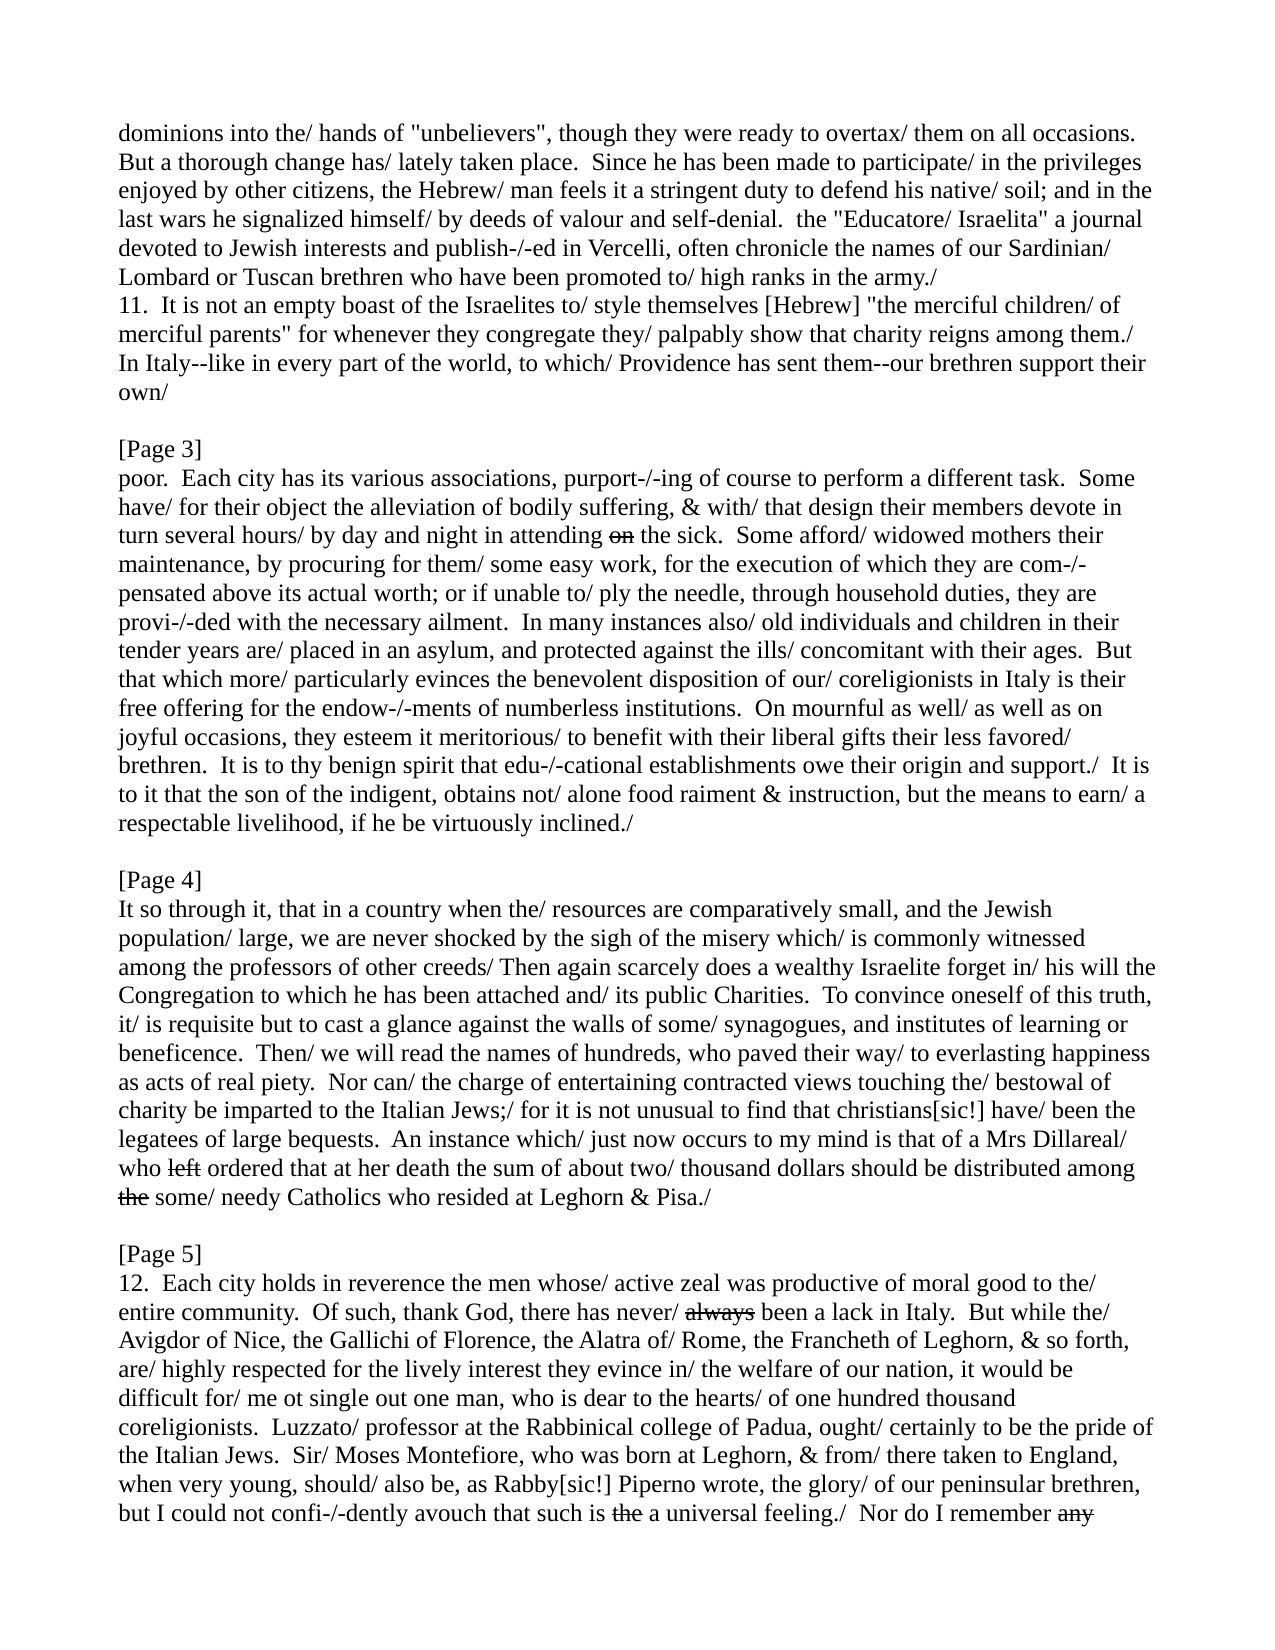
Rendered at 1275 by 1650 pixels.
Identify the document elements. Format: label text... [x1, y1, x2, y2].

text [Page 3] [118, 434, 1157, 463]
text 11. It is not an empty boast of the Israelites to/ style themselves [Hebrew] "the merciful children/ of merciful parents" for whenever they congregate they/ palpably show that charity reigns among them./ In Italy--like in every part of the world, to which/ Providence has sent them--our brethren support their own/ [118, 291, 1157, 406]
text 12. Each city holds in reverence the men whose/ active zeal was productive of moral good to the/ entire community. Of such, thank God, there has never/ always been a lack in Italy. But while the/ Avigdor of Nice, the Gallichi of Florence, the Alatra of/ Rome, the Francheth of Leghorn, & so forth, are/ highly respected for the lively interest they evince in/ the welfare of our nation, it would be difficult for/ me ot single out one man, who is dear to the hearts/ of one hundred thousand coreligionists. Luzzato/ professor at the Rabbinical college of Padua, ought/ certainly to be the pride of the Italian Jews. Sir/ Moses Montefiore, who was born at Leghorn, & from/ there taken to England, when very young, should/ also be, as Rabby[sic!] Piperno wrote, the glory/ of our peninsular brethren, but I could not confi-/-dently avouch that such is the a universal feeling./ Nor do I remember any [118, 1268, 1157, 1527]
text It so through it, that in a country when the/ resources are comparatively small, and the Jewish population/ large, we are never shocked by the sigh of the misery which/ is commonly witnessed among the professors of other creeds/ Then again scarcely does a wealthy Israelite forget in/ his will the Congregation to which he has been attached and/ its public Charities. To convince oneself of this truth, it/ is requisite but to cast a glance against the walls of some/ synagogues, and institutes of learning or beneficence. Then/ we will read the names of hundreds, who paved their way/ to everlasting happiness as acts of real piety. Nor can/ the charge of entertaining contracted views touching the/ bestowal of charity be imparted to the Italian Jews;/ for it is not unusual to find that christians[sic!] have/ been the legatees of large bequests. An instance which/ just now occurs to my mind is that of a Mrs Dillareal/ who left ordered that at her death the sum of about two/ thousand dollars should be distributed among the some/ needy Catholics who resided at Leghorn & Pisa./ [118, 894, 1157, 1211]
text [Page 4] [118, 866, 1157, 894]
text poor. Each city has its various associations, purport-/-ing of course to perform a different task. Some have/ for their object the alleviation of bodily suffering, & with/ that design their members devote in turn several hours/ by day and night in attending on the sick. Some afford/ widowed mothers their maintenance, by procuring for them/ some easy work, for the execution of which they are com-/-pensated above its actual worth; or if unable to/ ply the needle, through household duties, they are provi-/-ded with the necessary ailment. In many instances also/ old individuals and children in their tender years are/ placed in an asylum, and protected against the ills/ concomitant with their ages. But that which more/ particularly evinces the benevolent disposition of our/ coreligionists in Italy is their free offering for the endow-/-ments of numberless institutions. On mournful as well/ as well as on joyful occasions, they esteem it meritorious/ to benefit with their liberal gifts their less favored/ brethren. It is to thy benign spirit that edu-/-cational establishments owe their origin and support./ It is to it that the son of the indigent, obtains not/ alone food raiment & instruction, but the means to earn/ a respectable livelihood, if he be virtuously inclined./ [118, 463, 1157, 837]
text dominions into the/ hands of "unbelievers", though they were ready to overtax/ them on all occasions. But a thorough change has/ lately taken place. Since he has been made to participate/ in the privileges enjoyed by other citizens, the Hebrew/ man feels it a stringent duty to defend his native/ soil; and in the last wars he signalized himself/ by deeds of valour and self-denial. the "Educatore/ Israelita" a journal devoted to Jewish interests and publish-/-ed in Vercelli, often chronicle the names of our Sardinian/ Lombard or Tuscan brethren who have been promoted to/ high ranks in the army./ [118, 118, 1157, 291]
text [Page 5] [118, 1239, 1157, 1268]
